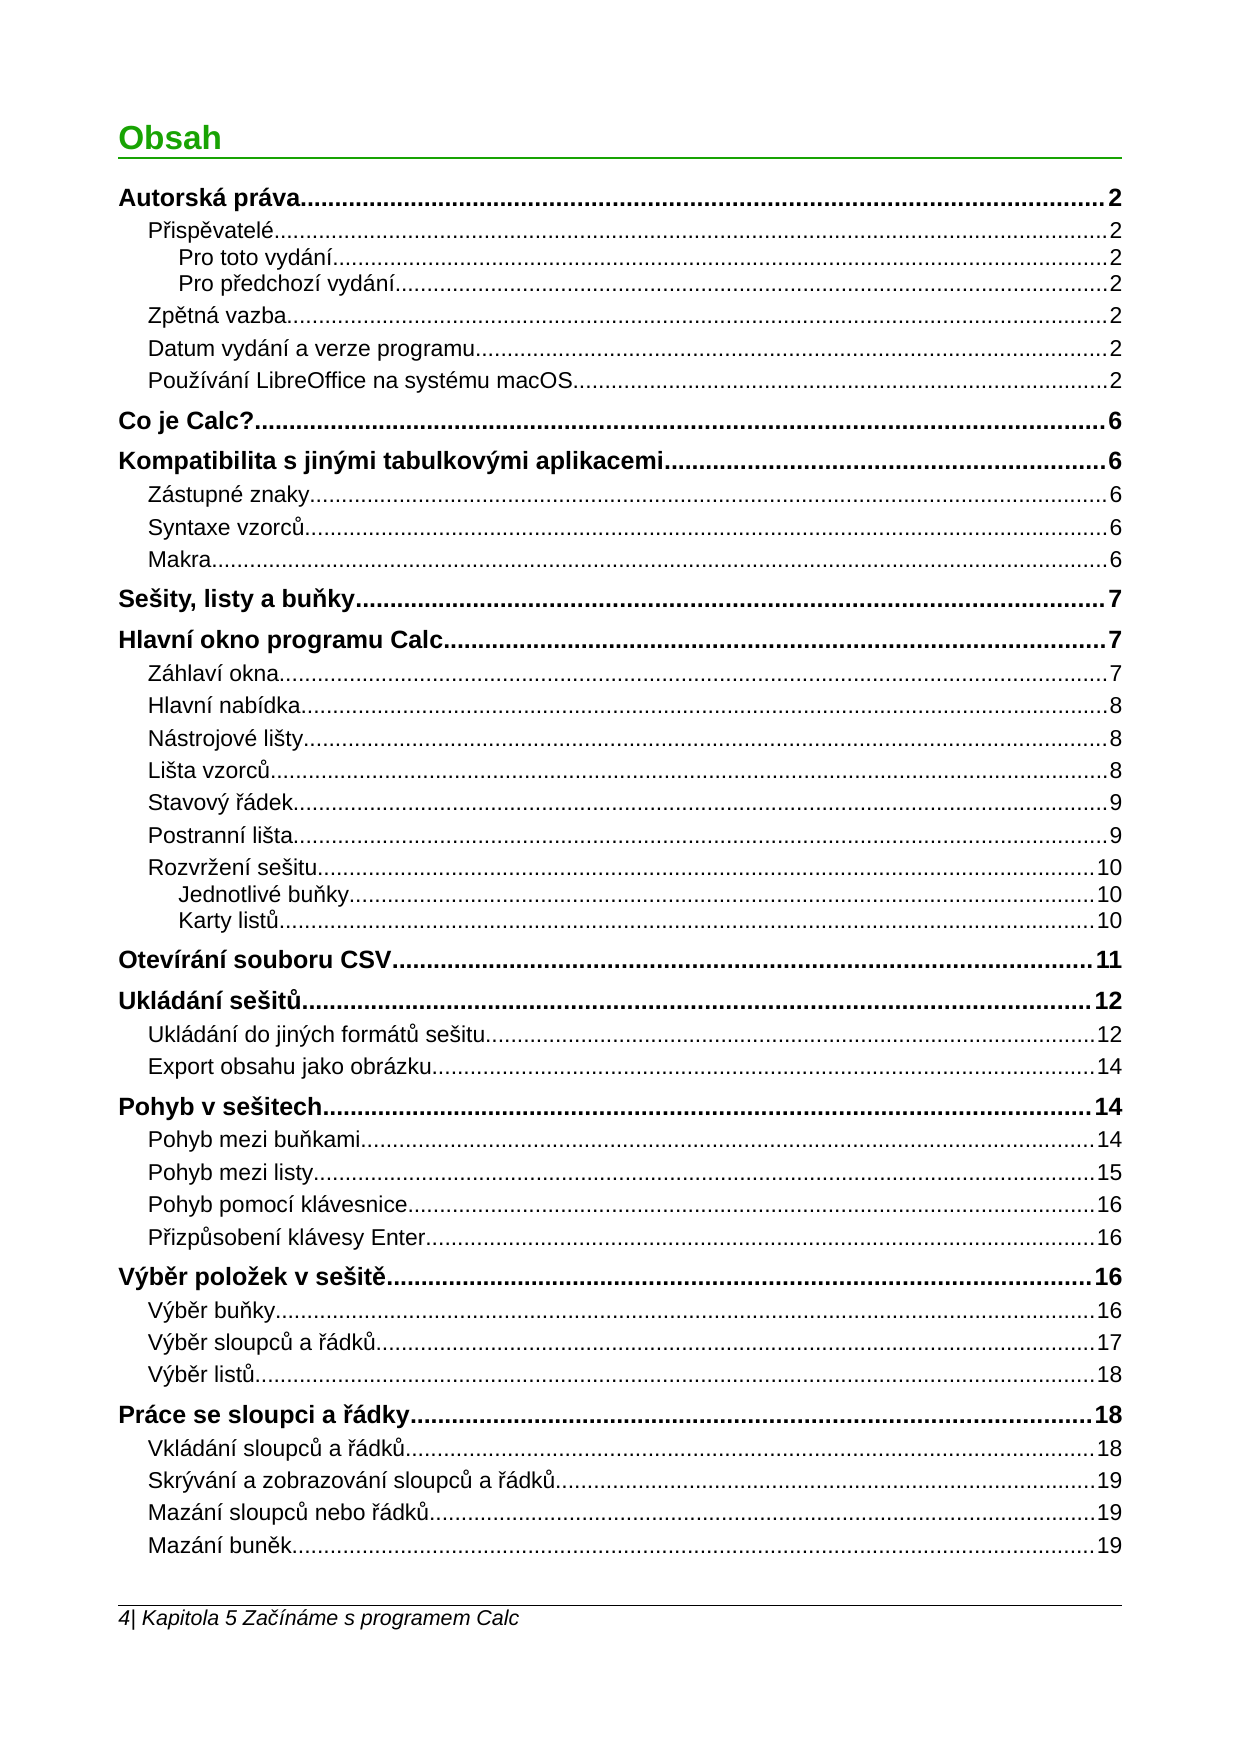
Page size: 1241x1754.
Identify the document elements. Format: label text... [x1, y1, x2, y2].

subtitle Obsah [118, 118, 1122, 157]
text Pro předchozí vydání 2 [178, 270, 1122, 296]
text Výběr buňky 16 [148, 1297, 1122, 1323]
text Výběr položek v sešitě 16 [118, 1262, 1122, 1291]
text Mazání buněk 19 [148, 1532, 1122, 1558]
text Karty listů 10 [178, 907, 1122, 933]
text Vkládání sloupců a řádků 18 [148, 1434, 1122, 1461]
text Autorská práva 2 [118, 183, 1122, 211]
text Používání LibreOffice na systému macOS 2 [148, 367, 1122, 394]
text Záhlaví okna 7 [148, 660, 1122, 686]
text Zástupné znaky 6 [148, 481, 1122, 507]
text Ukládání sešitů 12 [118, 986, 1122, 1015]
text Co je Calc? 6 [118, 406, 1122, 434]
text Lišta vzorců 8 [148, 757, 1122, 783]
text Hlavní nabídka 8 [148, 692, 1122, 718]
text Pohyb mezi listy 15 [148, 1159, 1122, 1185]
text Jednotlivé buňky 10 [178, 881, 1122, 907]
text Export obsahu jako obrázku 14 [148, 1053, 1122, 1079]
text Skrývání a zobrazování sloupců a řádků 19 [148, 1467, 1122, 1493]
text Postranní lišta 9 [148, 822, 1122, 848]
text Zpětná vazba 2 [148, 302, 1122, 329]
text Otevírání souboru CSV 11 [118, 945, 1122, 974]
text Pohyb pomocí klávesnice 16 [148, 1191, 1122, 1217]
text Přizpůsobení klávesy Enter 16 [148, 1223, 1122, 1250]
text Stavový řádek 9 [148, 789, 1122, 816]
text Hlavní okno programu Calc 7 [118, 625, 1122, 654]
text Sešity, listy a buňky 7 [118, 584, 1122, 613]
text Mazání sloupců nebo řádků 19 [148, 1499, 1122, 1526]
text Ukládání do jiných formátů sešitu 12 [148, 1021, 1122, 1047]
text Pohyb mezi buňkami 14 [148, 1126, 1122, 1153]
text Datum vydání a verze programu 2 [148, 335, 1122, 361]
text Nástrojové lišty 8 [148, 724, 1122, 751]
text Syntaxe vzorců 6 [148, 513, 1122, 540]
text Výběr listů 18 [148, 1361, 1122, 1388]
text Přispěvatelé 2 [148, 217, 1122, 244]
text Výběr sloupců a řádků 17 [148, 1329, 1122, 1355]
text Pro toto vydání 2 [178, 244, 1122, 270]
text Rozvržení sešitu 10 [148, 854, 1122, 881]
text Pohyb v sešitech 14 [118, 1091, 1122, 1120]
text Kompatibilita s jinými tabulkovými aplikacemi 6 [118, 446, 1122, 475]
text Práce se sloupci a řádky 18 [118, 1400, 1122, 1428]
text Makra 6 [148, 546, 1122, 572]
